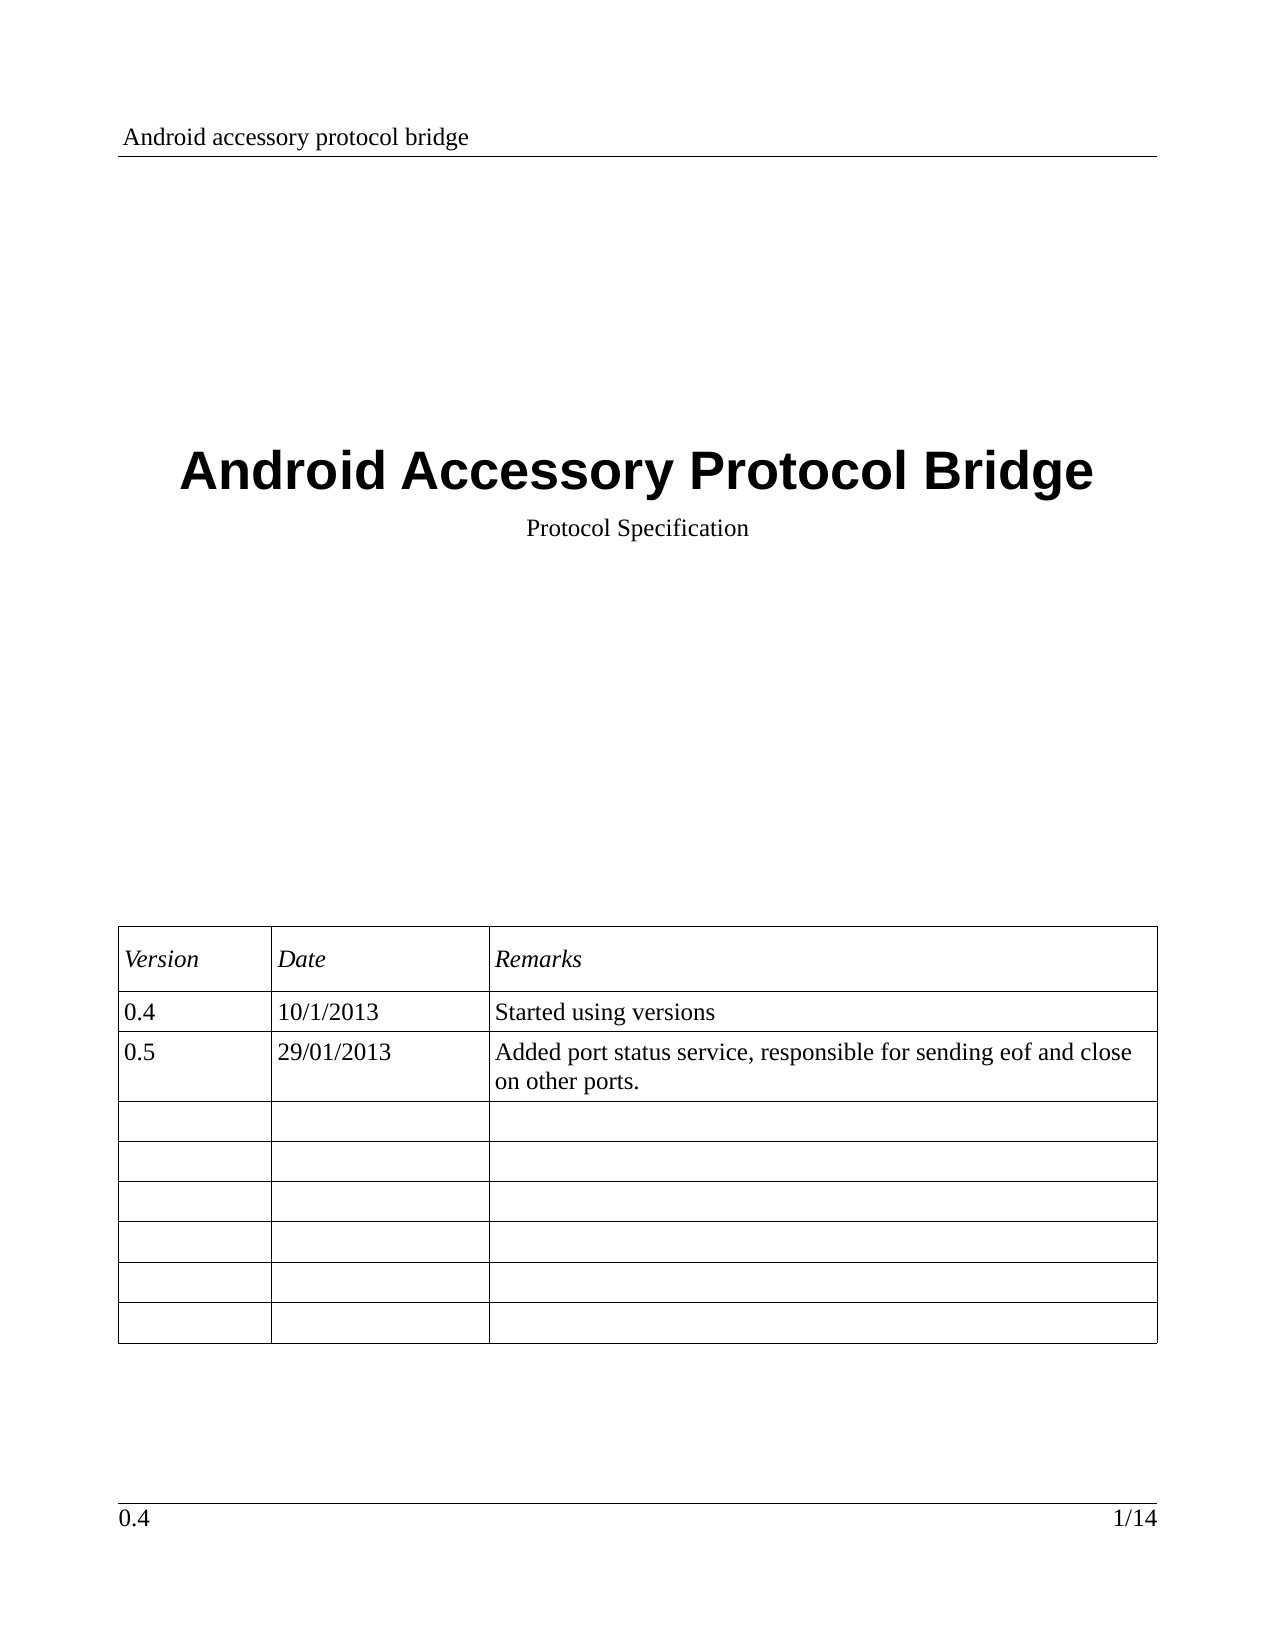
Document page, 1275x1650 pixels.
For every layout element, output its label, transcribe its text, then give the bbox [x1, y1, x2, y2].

table_cell [119, 1303, 271, 1342]
table_header Version [119, 927, 271, 991]
subtitle Android Accessory Protocol Bridge [118, 438, 1157, 501]
table_cell Started using versions [490, 992, 1157, 1031]
table_cell [490, 1142, 1157, 1181]
table_cell [272, 1222, 489, 1262]
table_cell [490, 1182, 1157, 1221]
text Protocol Specification [118, 513, 1157, 542]
table_cell [119, 1142, 271, 1181]
table_cell [490, 1263, 1157, 1302]
table_header Remarks [490, 927, 1157, 991]
table_cell [272, 1142, 489, 1181]
table_cell [272, 1263, 489, 1302]
table_cell [119, 1222, 271, 1262]
table_cell [119, 1102, 271, 1141]
table_cell [272, 1182, 489, 1221]
table_cell [272, 1102, 489, 1141]
table_cell 29/01/2013 [272, 1032, 489, 1101]
table_cell [490, 1102, 1157, 1141]
table_cell 0.5 [119, 1032, 271, 1101]
table_cell Added port status service, responsible for sending eof and close on other ports. [490, 1032, 1157, 1101]
table_header Date [272, 927, 489, 991]
table_cell [119, 1263, 271, 1302]
table_cell [119, 1182, 271, 1221]
table_cell [490, 1303, 1157, 1342]
table_cell 10/1/2013 [272, 992, 489, 1031]
table_cell [272, 1303, 489, 1342]
table_cell [490, 1222, 1157, 1262]
table_cell 0.4 [119, 992, 271, 1031]
